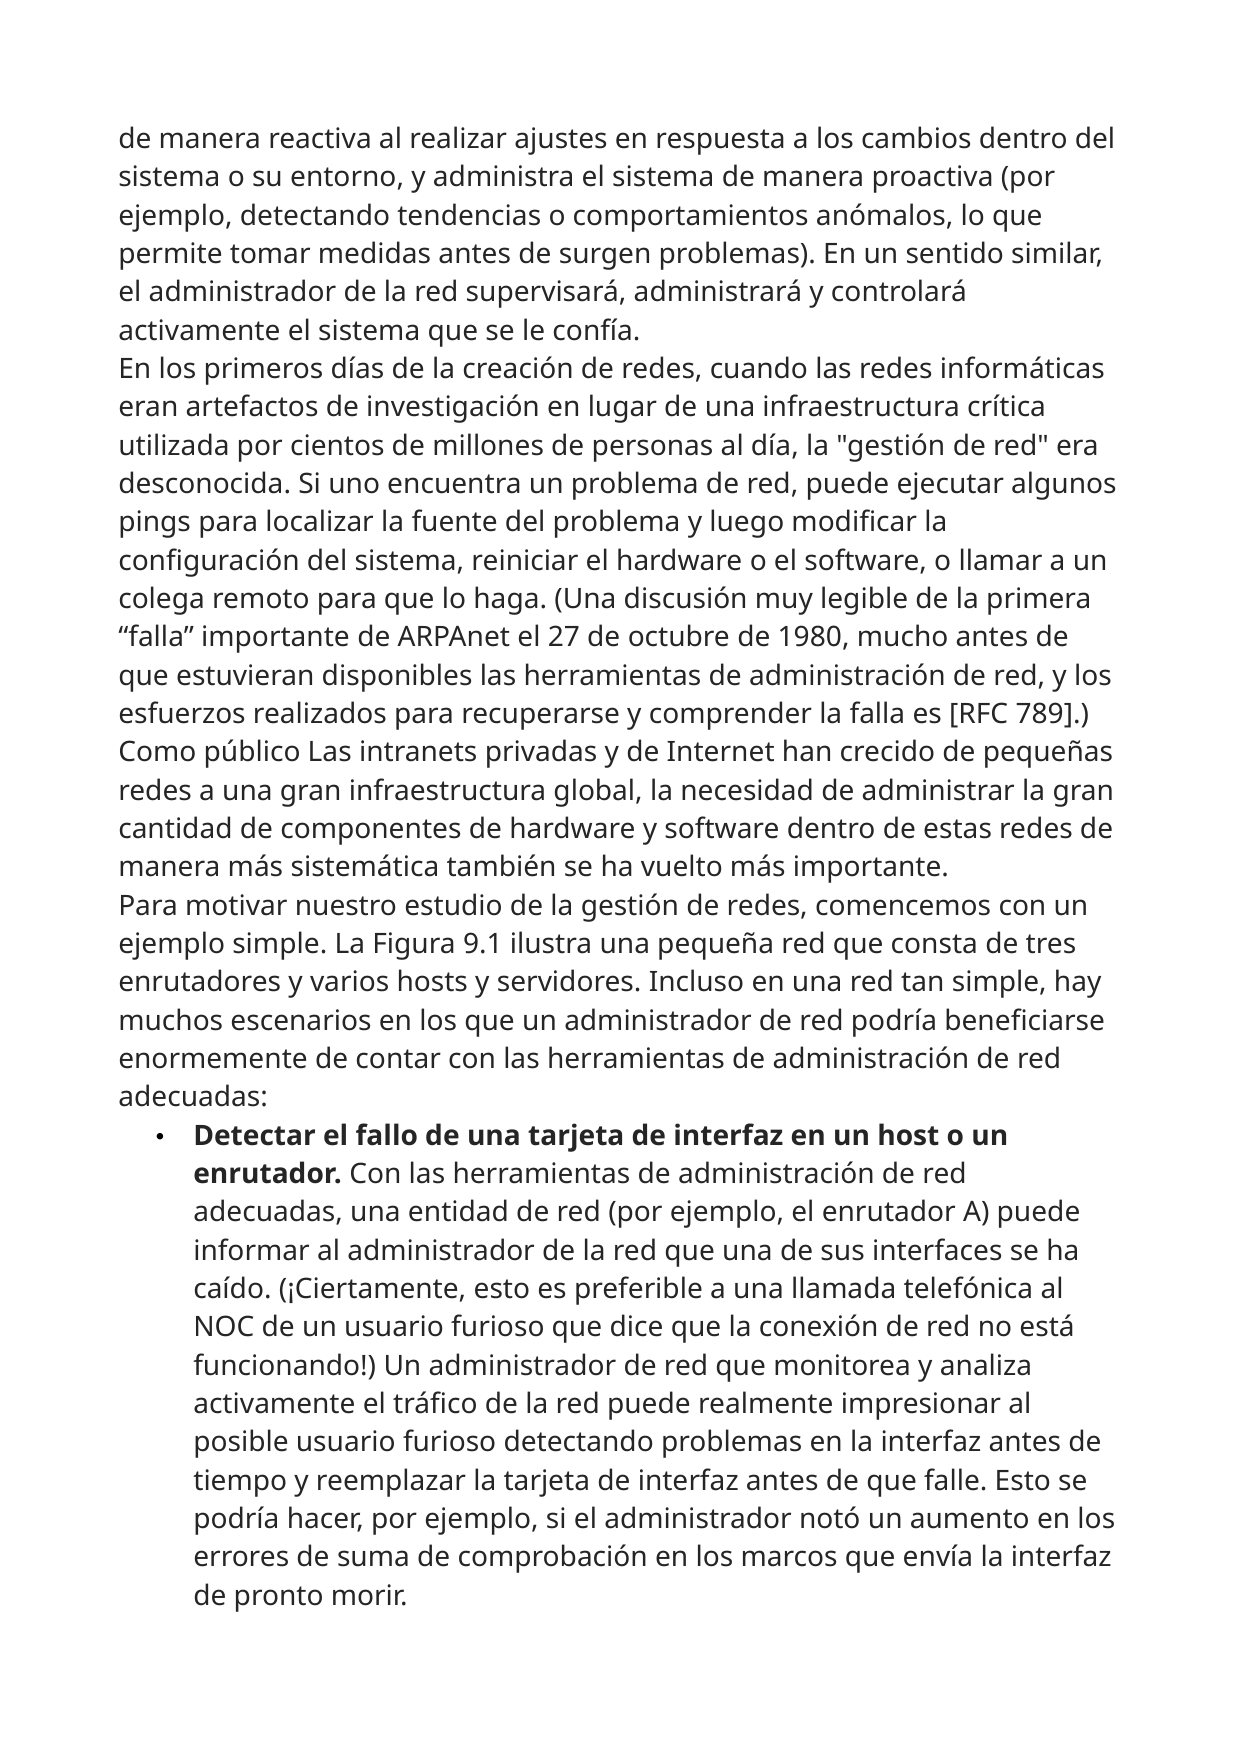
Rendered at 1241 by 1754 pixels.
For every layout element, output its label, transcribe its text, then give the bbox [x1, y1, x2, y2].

text En los primeros días de la creación de redes, cuando las redes informáticas eran artefactos de investigación en lugar de una infraestructura crítica utilizada por cientos de millones de personas al día, la "gestión de red" era desconocida. Si uno encuentra un problema de red, puede ejecutar algunos pings para localizar la fuente del problema y luego modificar la configuración del sistema, reiniciar el hardware o el software, o llamar a un colega remoto para que lo haga. (Una discusión muy legible de la primera “falla” importante de ARPAnet el 27 de octubre de 1980, mucho antes de que estuvieran disponibles las herramientas de administración de red, y los esfuerzos realizados para recuperarse y comprender la falla es [RFC 789].) Como público Las intranets privadas y de Internet han crecido de pequeñas redes a una gran infraestructura global, la necesidad de administrar la gran cantidad de componentes de hardware y software dentro de estas redes de manera más sistemática también se ha vuelto más importante. [118, 348, 1122, 885]
text Para motivar nuestro estudio de la gestión de redes, comencemos con un ejemplo simple. La Figura 9.1 ilustra una pequeña red que consta de tres enrutadores y varios hosts y servidores. Incluso en una red tan simple, hay muchos escenarios en los que un administrador de red podría beneficiarse enormemente de contar con las herramientas de administración de red adecuadas: [118, 885, 1122, 1115]
list Detectar el fallo de una tarjeta de interfaz en un host o un enrutador. Con las herramientas de administración de red adecuadas, una entidad de red (por ejemplo, el enrutador A) puede informar al administrador de la red que una de sus interfaces se ha caído. (¡Ciertamente, esto es preferible a una llamada telefónica al NOC de un usuario furioso que dice que la conexión de red no está funcionando!) Un administrador de red que monitorea y analiza activamente el tráfico de la red puede realmente impresionar al posible usuario furioso detectando problemas en la interfaz antes de tiempo y reemplazar la tarjeta de interfaz antes de que falle. Esto se podría hacer, por ejemplo, si el administrador notó un aumento en los errores de suma de comprobación en los marcos que envía la interfaz de pronto morir. [156, 1115, 1122, 1613]
text de manera reactiva al realizar ajustes en respuesta a los cambios dentro del sistema o su entorno, y administra el sistema de manera proactiva (por ejemplo, detectando tendencias o comportamientos anómalos, lo que permite tomar medidas antes de surgen problemas). En un sentido similar, el administrador de la red supervisará, administrará y controlará activamente el sistema que se le confía. [118, 118, 1122, 348]
